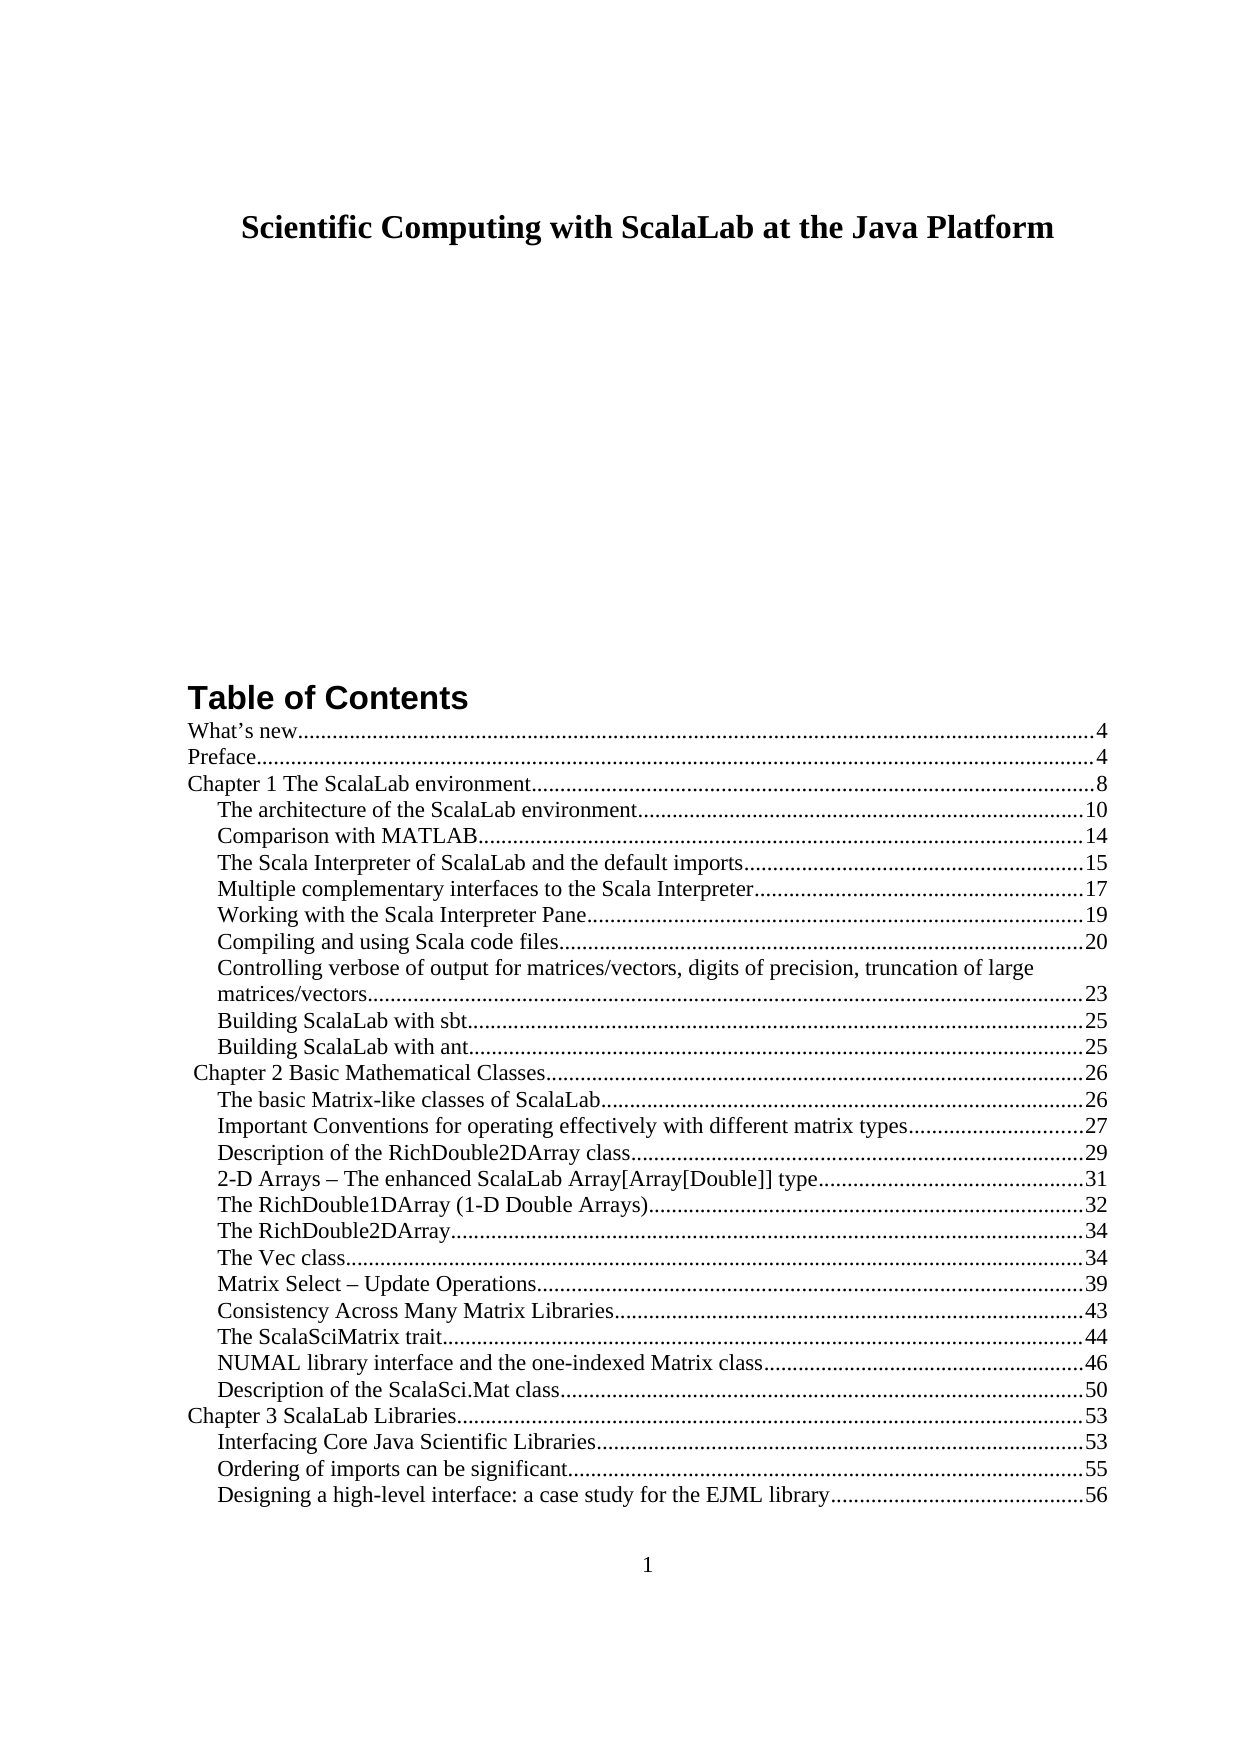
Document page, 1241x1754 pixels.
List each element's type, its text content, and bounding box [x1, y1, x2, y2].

text Important Conventions for operating effectively with different matrix types 27 [217, 1112, 1108, 1138]
text Chapter 2 Basic Mathematical Classes 26 [187, 1059, 1108, 1086]
subtitle Table of Contents [187, 678, 1108, 717]
text Matrix Select – Update Operations 39 [217, 1270, 1108, 1297]
text The RichDouble2DArray 34 [217, 1218, 1108, 1244]
text Ordering of imports can be significant 55 [217, 1455, 1108, 1481]
text 2-D Arrays – The enhanced ScalaLab Array[Array[Double]] type 31 [217, 1165, 1108, 1191]
text Building ScalaLab with ant 25 [217, 1033, 1108, 1059]
text The architecture of the ScalaLab environment 10 [217, 796, 1108, 822]
text Comparison with MATLAB 14 [217, 822, 1108, 849]
text Designing a high-level interface: a case study for the EJML library 56 [217, 1481, 1108, 1507]
text Working with the Scala Interpreter Pane 19 [217, 901, 1108, 928]
text Compiling and using Scala code files 20 [217, 928, 1108, 954]
text Description of the ScalaSci.Mat class 50 [217, 1376, 1108, 1402]
text The basic Matrix-like classes of ScalaLab 26 [217, 1086, 1108, 1112]
text The Vec class 34 [217, 1244, 1108, 1270]
text Multiple complementary interfaces to the Scala Interpreter 17 [217, 875, 1108, 901]
text What’s new 4 [187, 717, 1108, 743]
text Scientific Computing with ScalaLab at the Java Platform [187, 207, 1108, 246]
text Preface 4 [187, 743, 1108, 769]
text The RichDouble1DArray (1-D Double Arrays) 32 [217, 1191, 1108, 1218]
text Chapter 3 ScalaLab Libraries 53 [187, 1402, 1108, 1428]
text Controlling verbose of output for matrices/vectors, digits of precision, truncation of large matrices/vectors 23 [217, 954, 1108, 1007]
text Description of the RichDouble2DArray class 29 [217, 1138, 1108, 1165]
text Building ScalaLab with sbt 25 [217, 1007, 1108, 1033]
text The ScalaSciMatrix trait 44 [217, 1323, 1108, 1349]
text Consistency Across Many Matrix Libraries 43 [217, 1297, 1108, 1323]
text Chapter 1 The ScalaLab environment 8 [187, 769, 1108, 796]
text NUMAL library interface and the one-indexed Matrix class 46 [217, 1349, 1108, 1376]
text The Scala Interpreter of ScalaLab and the default imports 15 [217, 849, 1108, 875]
text Interfacing Core Java Scientific Libraries 53 [217, 1428, 1108, 1455]
